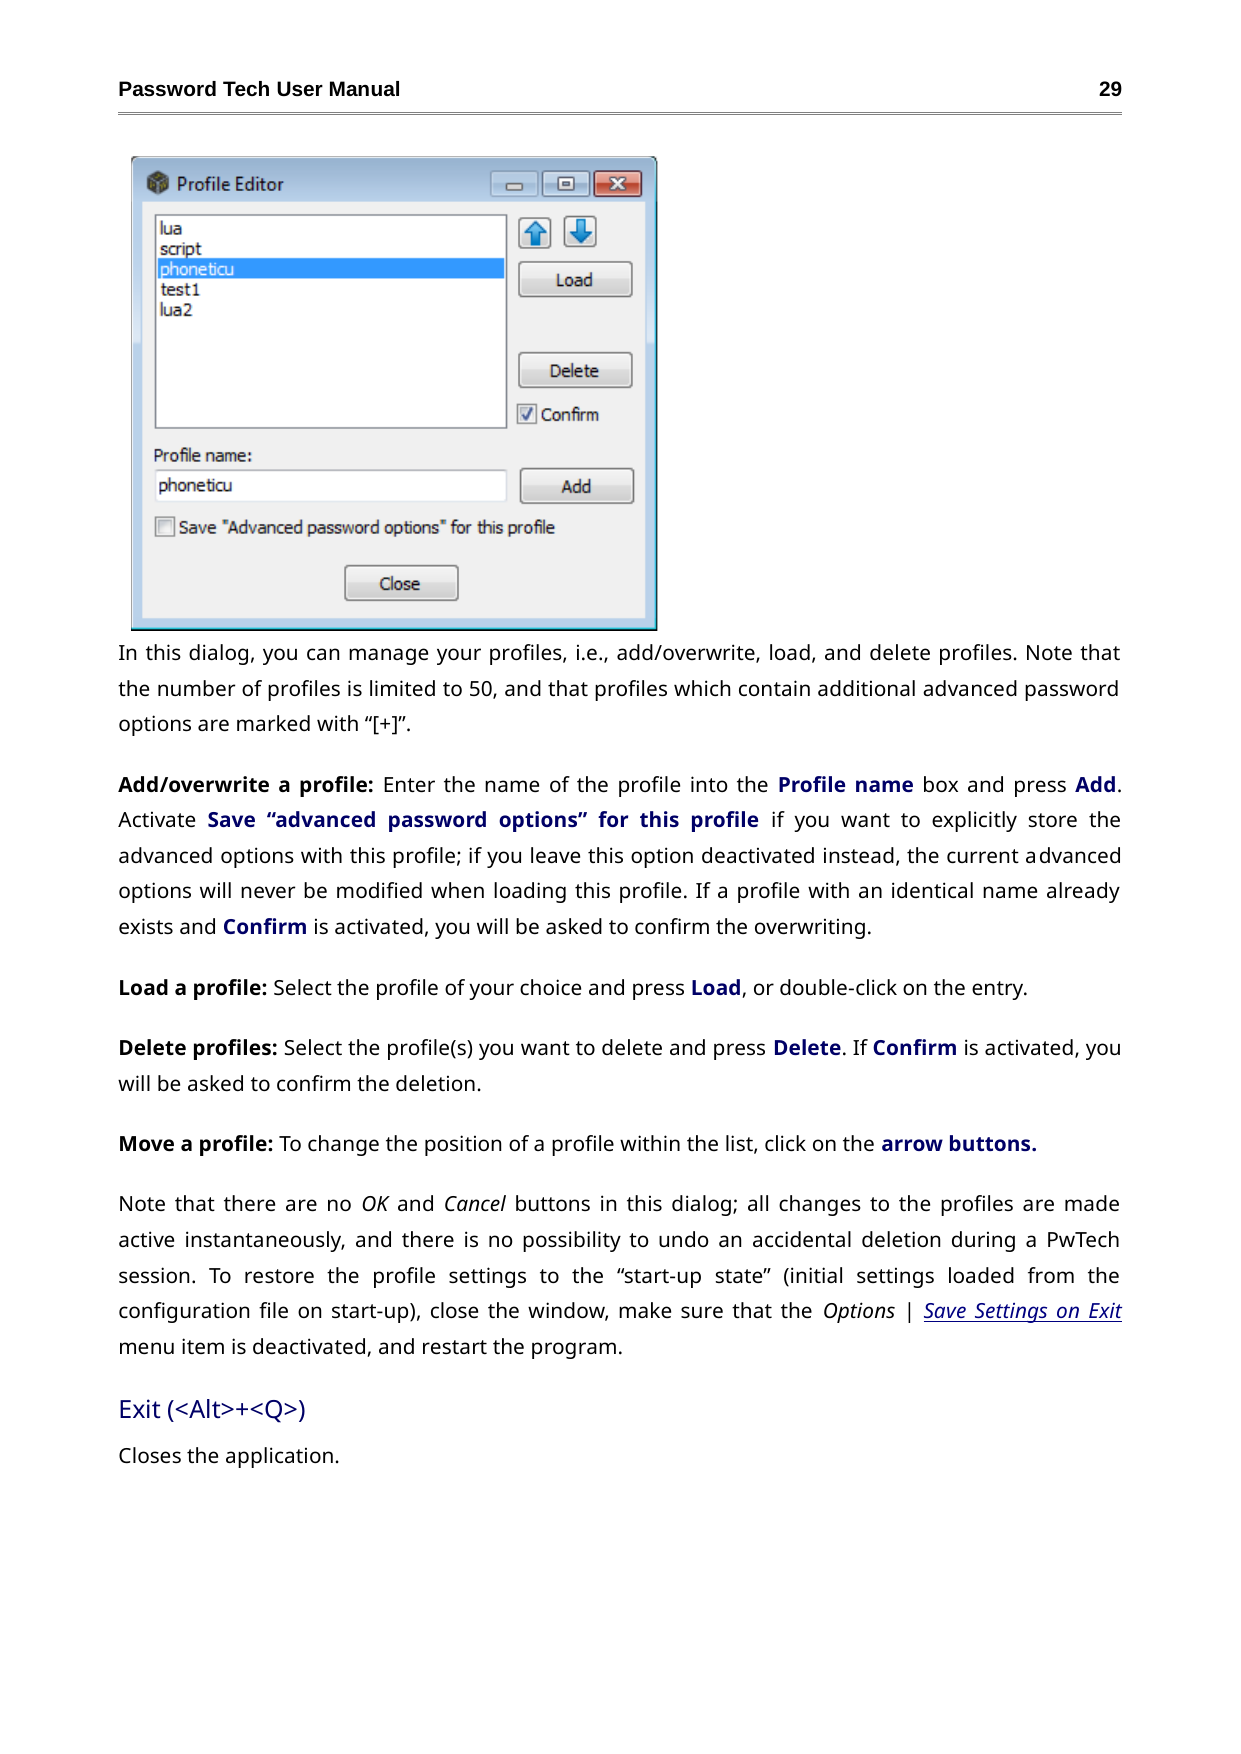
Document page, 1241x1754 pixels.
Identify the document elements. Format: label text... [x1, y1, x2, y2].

text Note that there are no OK and Cancel buttons in this dialog; all changes to the profiles are made active instantaneously, and there is no possibility to undo an accidental deletion during a PwTech session. To restore the profile settings to the “start-up state” (initial settings loaded from the configuration file on start-up), close the window, make sure that the Options | Save Settings on Exit menu item is deactivated, and restart the program. [118, 1189, 1122, 1360]
subtitle Exit (<Alt>+<Q>) [118, 1392, 1122, 1426]
text Closes the application. [118, 1441, 1122, 1469]
text Load a profile: Select the profile of your choice and press Load, or double-click on the entry. [118, 972, 1122, 1001]
picture [131, 156, 658, 631]
text Move a profile: To change the position of a profile within the list, click on the arrow buttons. [118, 1129, 1122, 1157]
text Delete profiles: Select the profile(s) you want to delete and press Delete. If Confirm is activated, you will be asked to confirm the deletion. [118, 1033, 1122, 1097]
text Add/overwrite a profile: Enter the name of the profile into the Profile name box and press Add. Activate Save “advanced password options” for this profile if you want to explicitly store the advanced options with this profile; if you leave this option deactivated instead, the current advanced options will never be modified when loading this profile. If a profile with an identical name already exists and Confirm is activated, you will be asked to confirm the overwriting. [118, 769, 1122, 941]
text In this dialog, you can manage your profiles, i.e., add/overwrite, load, and delete profiles. Note that the number of profiles is limited to 50, and that profiles which contain additional advanced password options are marked with “[+]”. [118, 156, 1122, 738]
